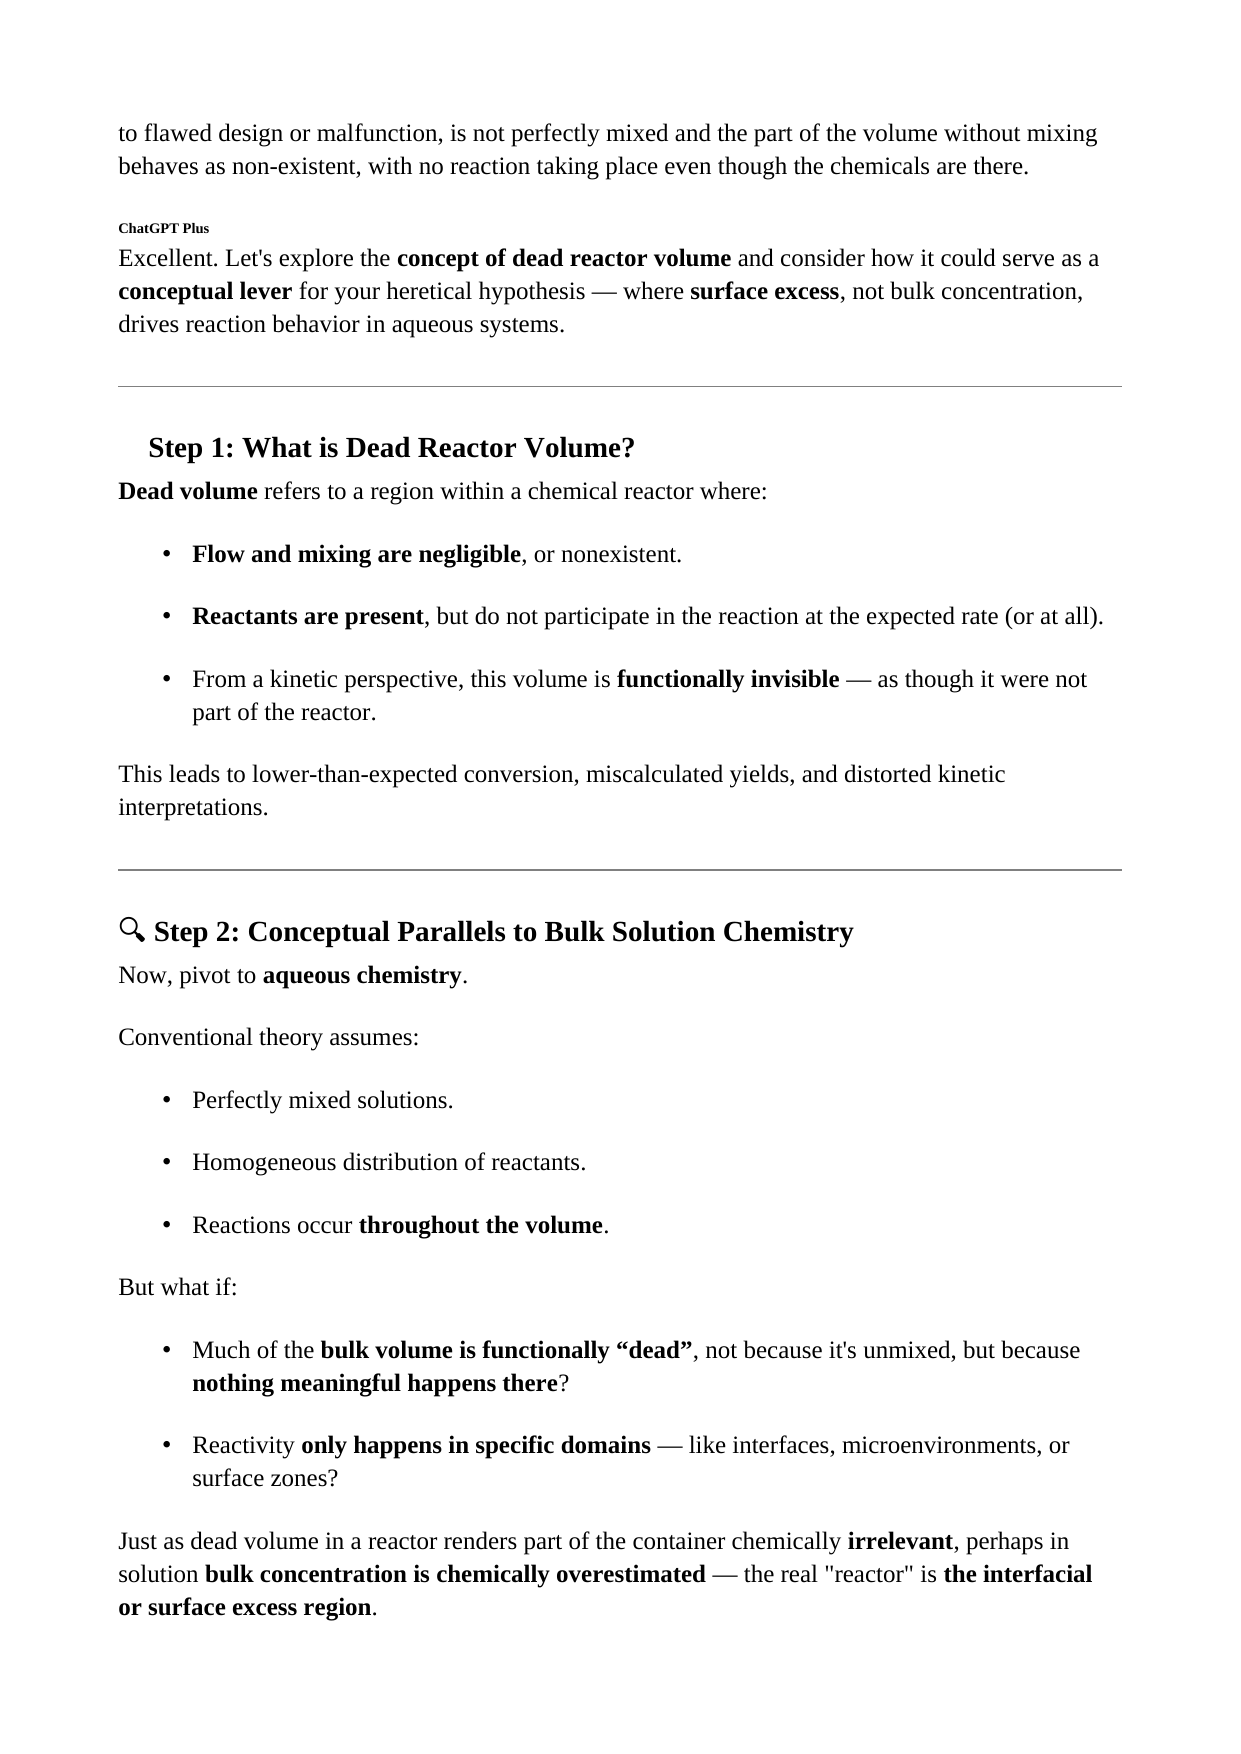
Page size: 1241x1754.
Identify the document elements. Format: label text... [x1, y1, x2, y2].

subtitle 🔍 Step 2: Conceptual Parallels to Bulk Solution Chemistry [118, 914, 1122, 947]
list From a kinetic perspective, this volume is functionally invisible — as though it were not part of the reactor. [162, 664, 1122, 726]
subtitle ChatGPT Plus [118, 220, 1122, 237]
text Conventional theory assumes: [118, 1022, 1122, 1051]
list Reactants are present, but do not participate in the reaction at the expected rate (or at all). [162, 601, 1122, 630]
list Reactivity only happens in specific domains — like interfaces, microenvironments, or surface zones? [162, 1430, 1122, 1492]
text to flawed design or malfunction, is not perfectly mixed and the part of the volume without mixing behaves as non-existent, with no reaction taking place even though the chemicals are there. [118, 118, 1122, 180]
text Dead volume refers to a region within a chemical reactor where: [118, 476, 1122, 505]
list Perfectly mixed solutions. [162, 1085, 1122, 1113]
text Just as dead volume in a reactor renders part of the container chemically irrelevant, perhaps in solution bulk concentration is chemically overestimated — the real "reactor" is the interfacial or surface excess region. [118, 1526, 1122, 1621]
text This leads to lower-than-expected conversion, miscalculated yields, and distorted kinetic interpretations. [118, 759, 1122, 821]
text Now, pivot to aqueous chemistry. [118, 960, 1122, 988]
list Flow and mixing are negligible, or nonexistent. [162, 539, 1122, 568]
text Excellent. Let's explore the concept of dead reactor volume and consider how it could serve as a conceptual lever for your heretical hypothesis — where surface excess, not bulk concentration, drives reaction behavior in aqueous systems. [118, 243, 1122, 338]
list Much of the bulk volume is functionally “dead”, not because it's unmixed, but because nothing meaningful happens there? [162, 1335, 1122, 1397]
list Homogeneous distribution of reactants. [162, 1147, 1122, 1176]
list Reactions occur throughout the volume. [162, 1210, 1122, 1238]
text But what if: [118, 1272, 1122, 1301]
subtitle 🧪 Step 1: What is Dead Reactor Volume? [118, 430, 1122, 464]
